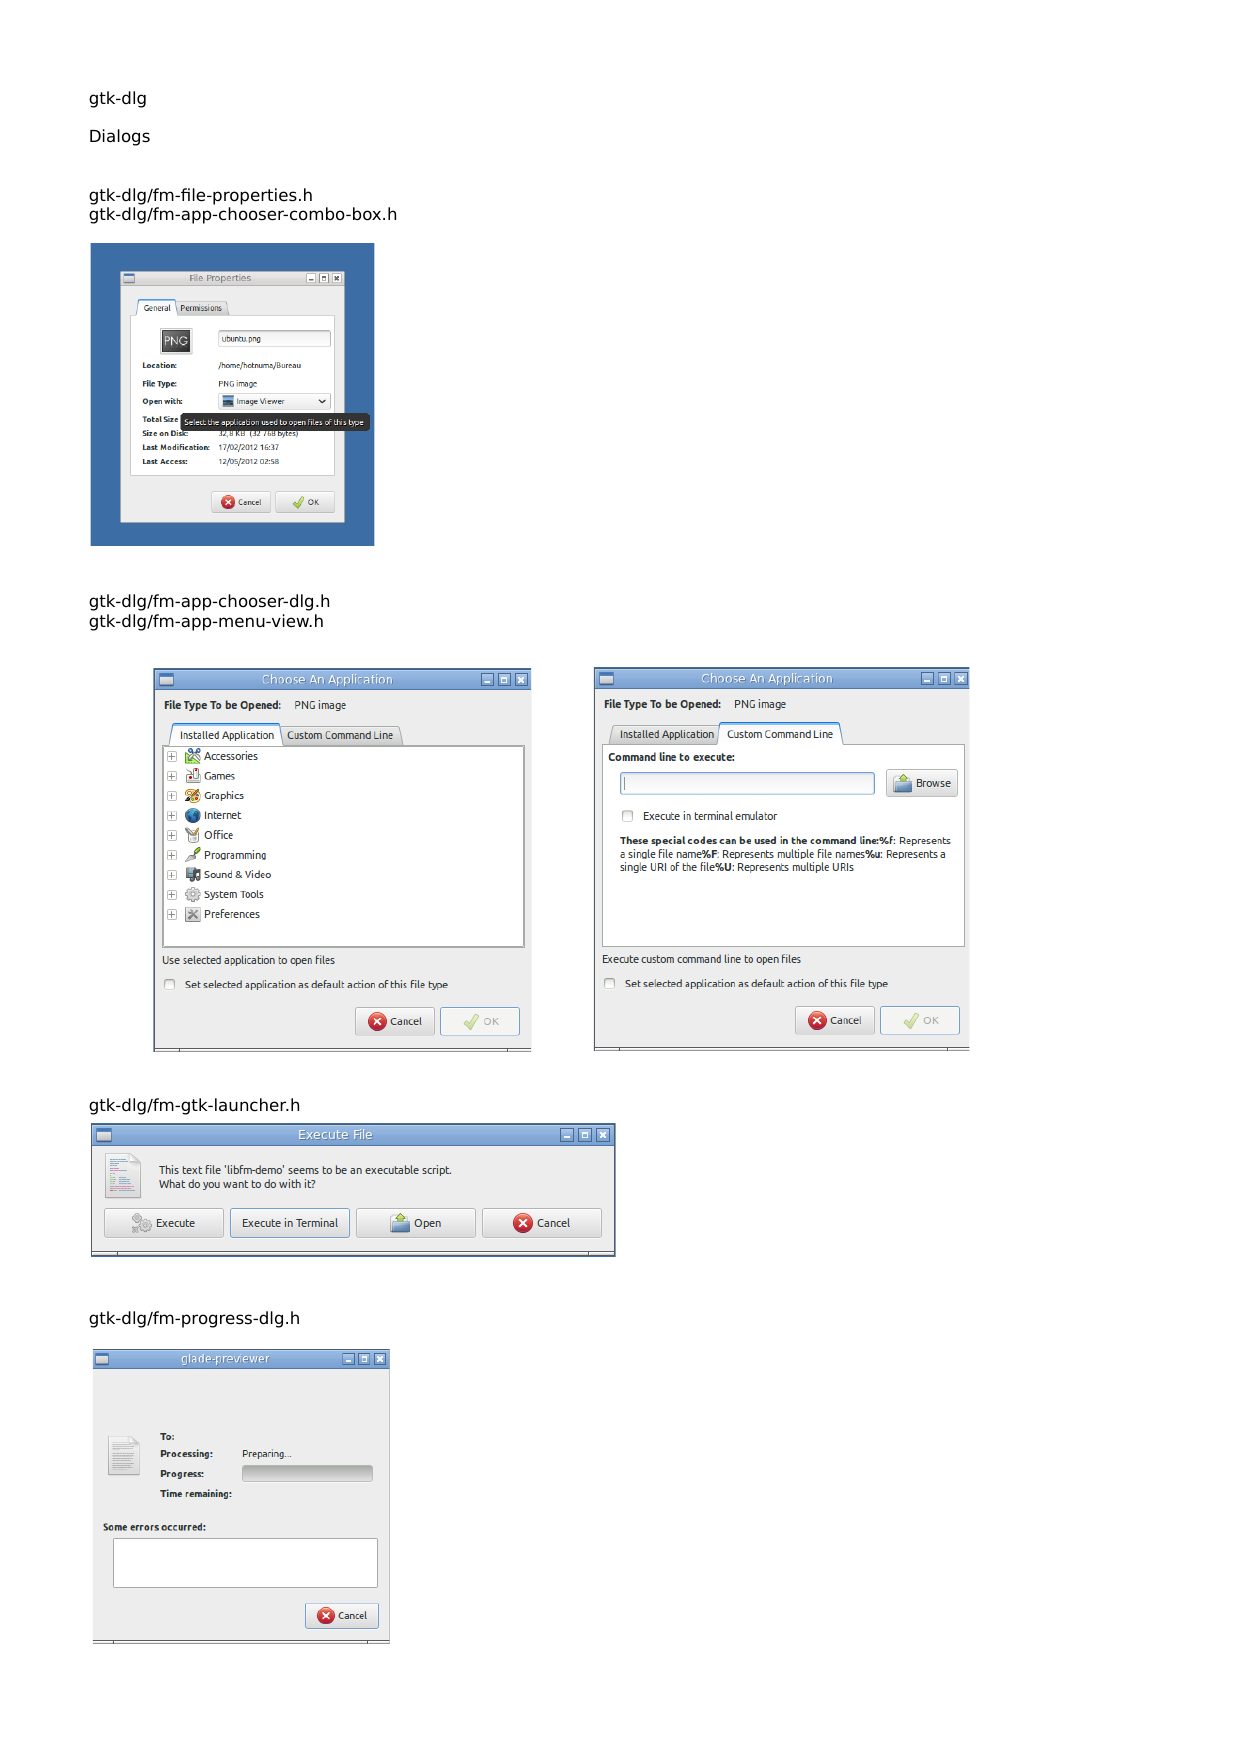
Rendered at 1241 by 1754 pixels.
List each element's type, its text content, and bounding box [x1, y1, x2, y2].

text gtk-dlg/fm-app-menu-view.h [88, 612, 1152, 631]
picture [153, 668, 532, 1052]
picture [91, 1123, 616, 1257]
text gtk-dlg/fm-progress-dlg.h [88, 1309, 1152, 1328]
text gtk-dlg [88, 88, 1152, 108]
picture [92, 1349, 390, 1644]
text gtk-dlg/fm-app-chooser-dlg.h [88, 592, 1152, 612]
text gtk-dlg/fm-gtk-launcher.h [88, 1096, 1152, 1115]
text Dialogs [88, 127, 1152, 147]
picture [90, 243, 375, 546]
text gtk-dlg/fm-app-chooser-combo-box.h [88, 205, 1152, 224]
text gtk-dlg/fm-file-properties.h [88, 185, 1152, 205]
picture [593, 667, 970, 1051]
